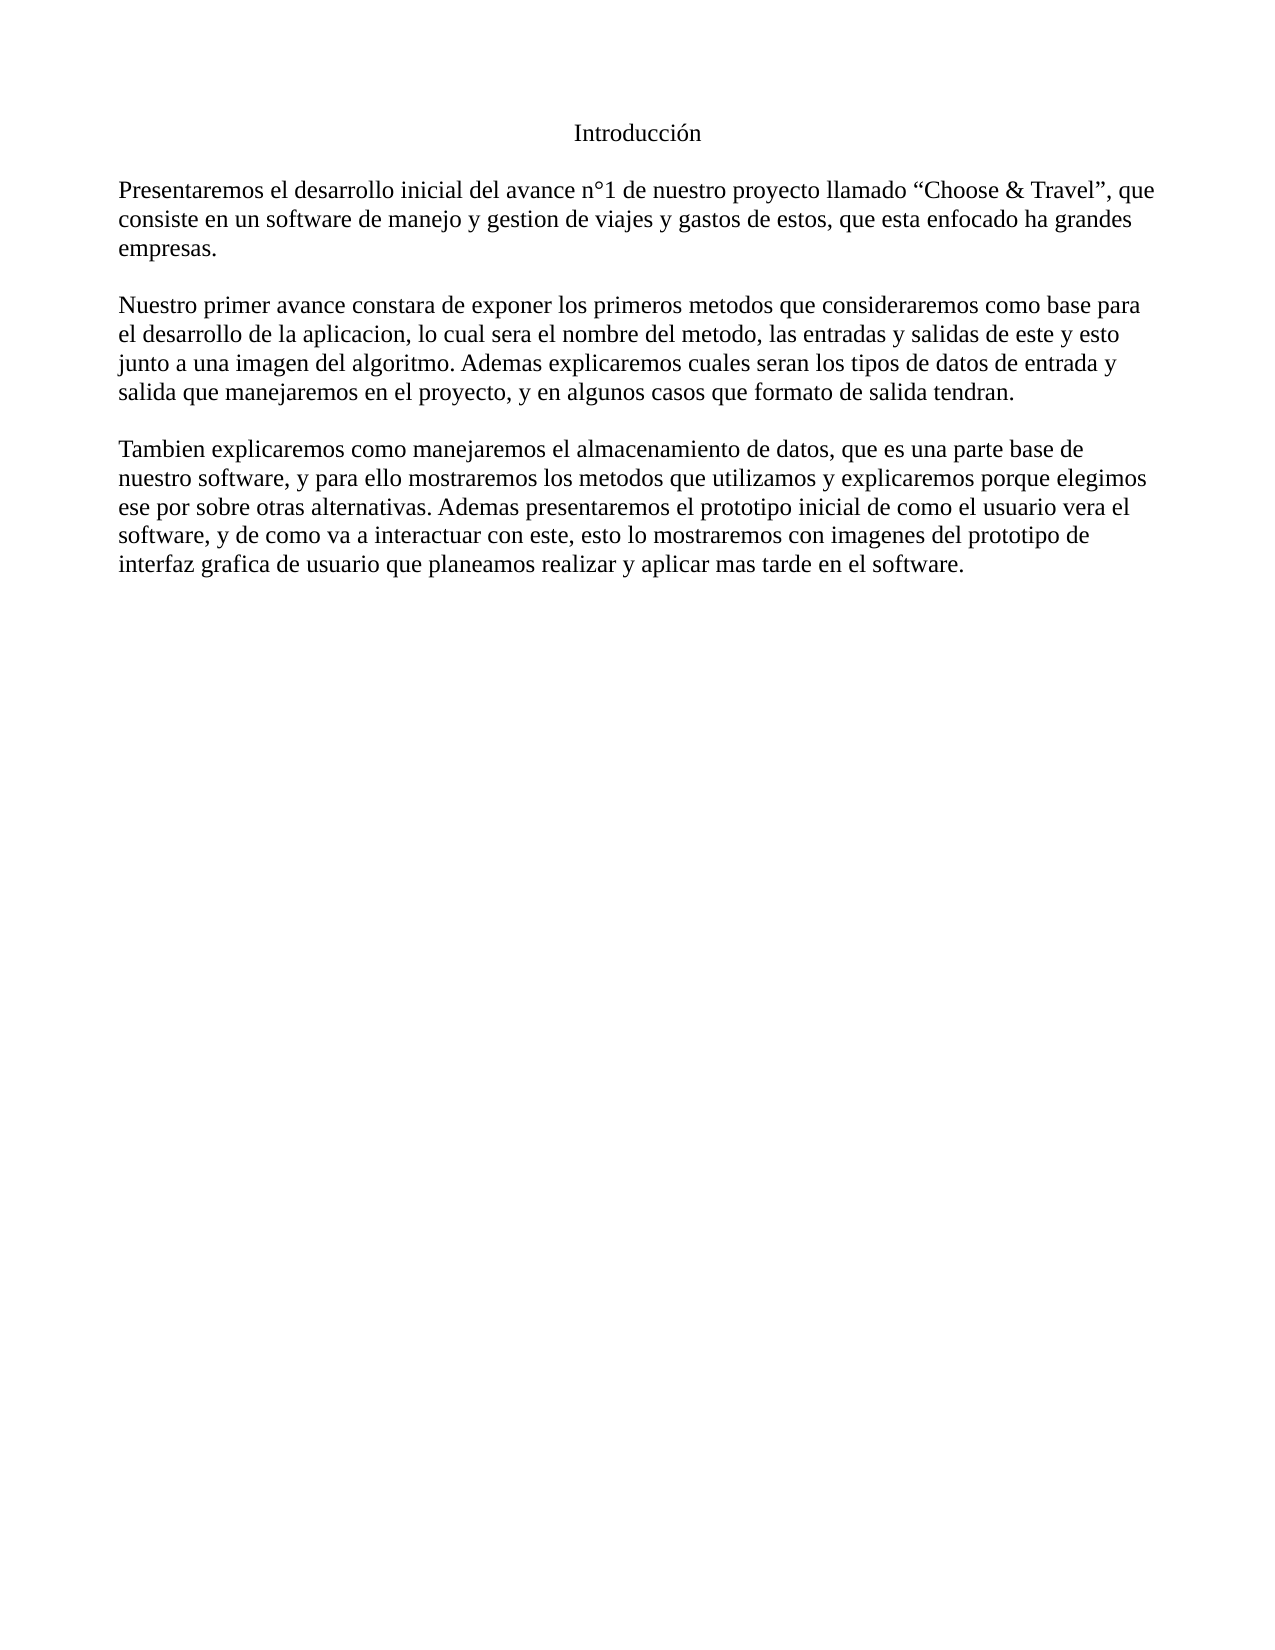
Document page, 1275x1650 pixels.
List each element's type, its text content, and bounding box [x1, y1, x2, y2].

text Nuestro primer avance constara de exponer los primeros metodos que consideraremos como base para el desarrollo de la aplicacion, lo cual sera el nombre del metodo, las entradas y salidas de este y esto junto a una imagen del algoritmo. Ademas explicaremos cuales seran los tipos de datos de entrada y salida que manejaremos en el proyecto, y en algunos casos que formato de salida tendran. [118, 291, 1157, 406]
text Tambien explicaremos como manejaremos el almacenamiento de datos, que es una parte base de nuestro software, y para ello mostraremos los metodos que utilizamos y explicaremos porque elegimos ese por sobre otras alternativas. Ademas presentaremos el prototipo inicial de como el usuario vera el software, y de como va a interactuar con este, esto lo mostraremos con imagenes del prototipo de interfaz grafica de usuario que planeamos realizar y aplicar mas tarde en el software. [118, 434, 1157, 578]
text Introducción [118, 118, 1157, 147]
text Presentaremos el desarrollo inicial del avance n°1 de nuestro proyecto llamado “Choose & Travel”, que consiste en un software de manejo y gestion de viajes y gastos de estos, que esta enfocado ha grandes empresas. [118, 176, 1157, 262]
